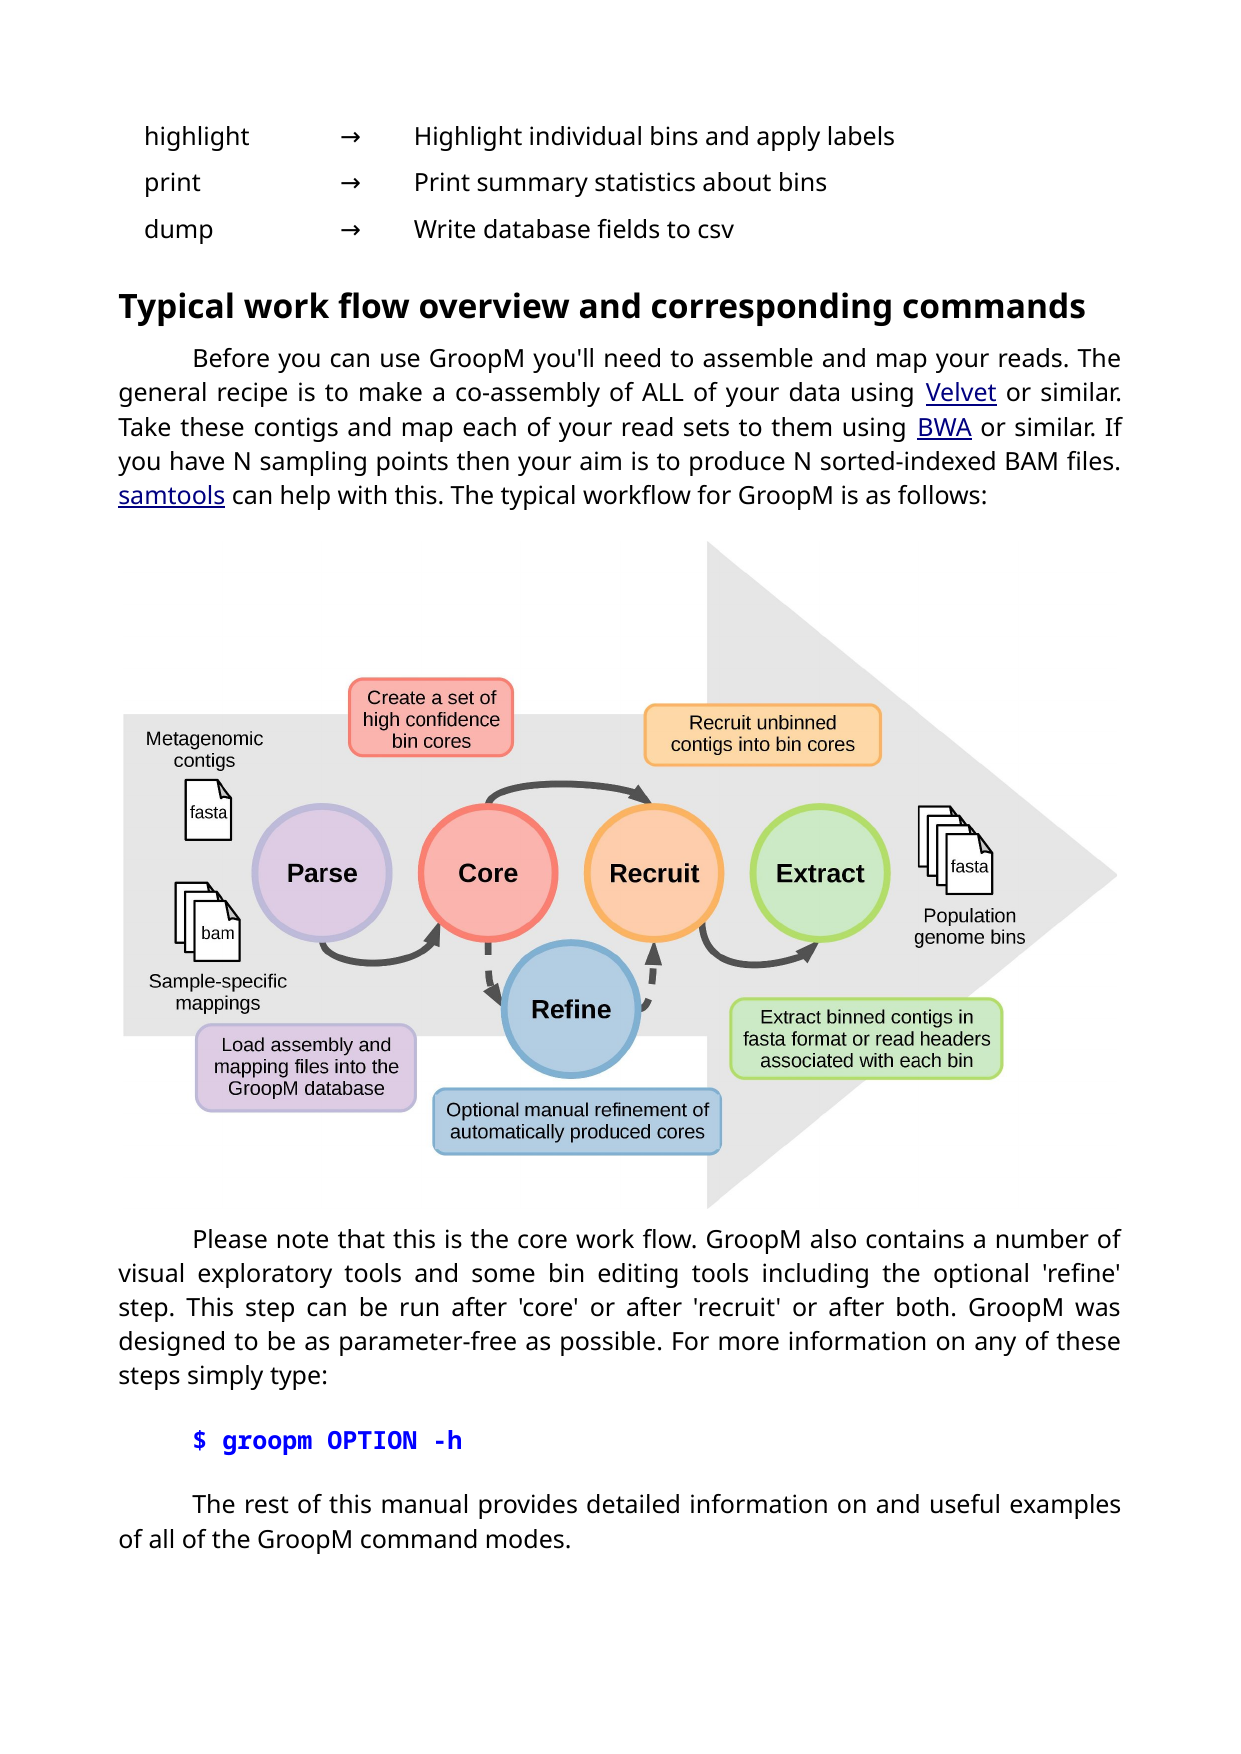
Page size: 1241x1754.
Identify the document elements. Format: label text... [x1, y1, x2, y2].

picture [123, 541, 1118, 1209]
text print → Print summary statistics about bins [118, 165, 1122, 199]
text highlight → Highlight individual bins and apply labels [118, 118, 1122, 152]
subtitle Typical work flow overview and corresponding commands [118, 283, 1122, 328]
text dump → Write database fields to csv [118, 211, 1122, 245]
text $ groopm OPTION -h [118, 1422, 1122, 1456]
text The rest of this manual provides detailed information on and useful examples of all of the GroopM command modes. [118, 1487, 1122, 1555]
text Before you can use GroopM you'll need to assemble and map your reads. The general recipe is to make a co-assembly of ALL of your data using Velvet or similar. Take these contigs and map each of your read sets to them using BWA or similar. If you have N sampling points then your aim is to produce N sorted-indexed BAM files. samtools can help with this. The typical workflow for GroopM is as follows: [118, 341, 1122, 511]
text Please note that this is the core work flow. GroopM also contains a number of visual exploratory tools and some bin editing tools including the optional 'refine' step. This step can be run after 'core' or after 'recruit' or after both. GroopM was designed to be as parameter-free as possible. For more information on any of these steps simply type: [118, 1221, 1122, 1392]
